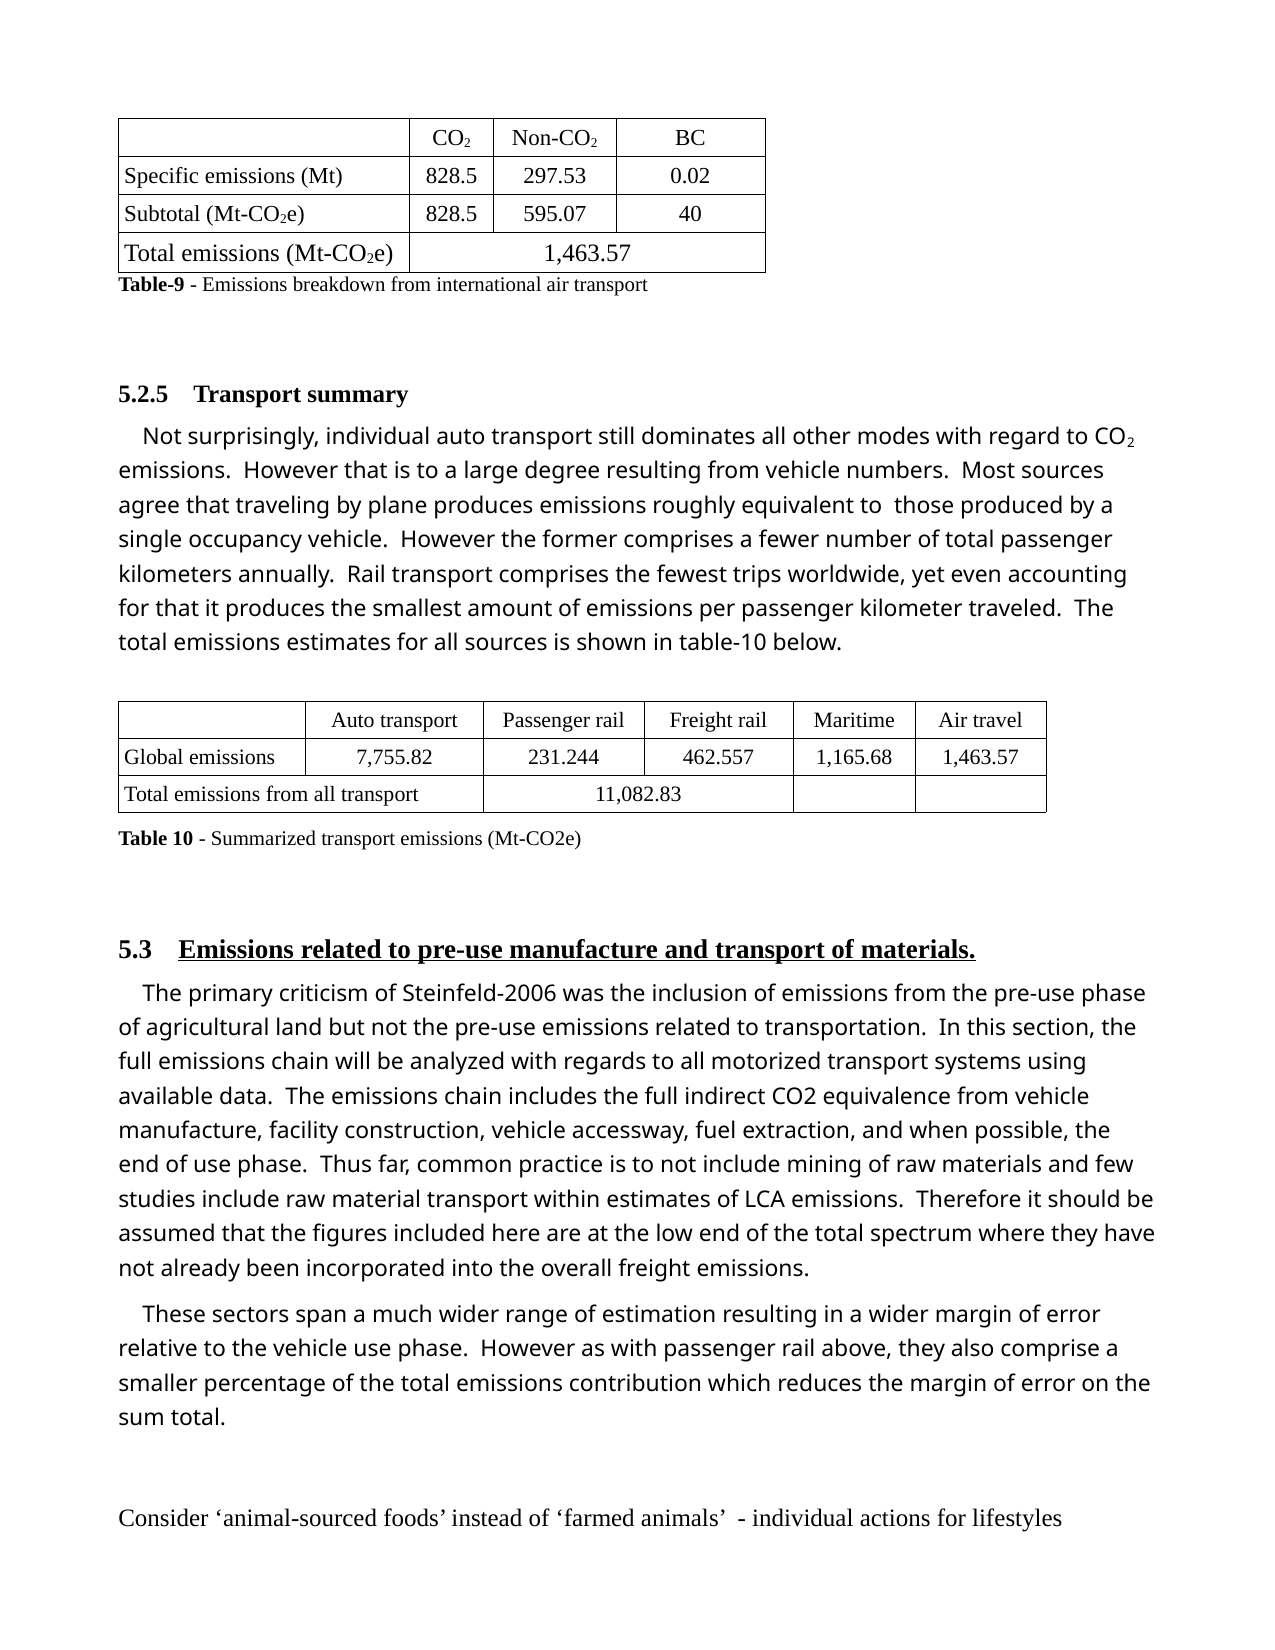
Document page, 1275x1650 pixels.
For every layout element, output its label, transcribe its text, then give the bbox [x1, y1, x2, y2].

table_cell [794, 776, 915, 812]
table_header BC [617, 119, 765, 156]
table_cell Total emissions from all transport [119, 776, 483, 812]
table_header [119, 702, 305, 738]
table_header Air travel [916, 702, 1046, 738]
table_cell [916, 776, 1046, 812]
text The primary criticism of Steinfeld-2006 was the inclusion of emissions from the pre-use phase of agricultural land but not the pre-use emissions related to transportation. In this section, the full emissions chain will be analyzed with regards to all motorized transport systems using available data. The emissions chain includes the full indirect CO2 equivalence from vehicle manufacture, facility construction, vehicle accessway, fuel extraction, and when possible, the end of use phase. Thus far, common practice is to not include mining of raw materials and few studies include raw material transport within estimates of LCA emissions. Therefore it should be assumed that the figures included here are at the low end of the total spectrum where they have not already been incorporated into the overall freight emissions. [118, 976, 1157, 1283]
table_header CO2 [410, 119, 493, 156]
table_header Passenger rail [484, 702, 644, 738]
table_header Non-CO2 [494, 119, 616, 156]
text Table-9 - Emissions breakdown from international air transport [118, 272, 1157, 296]
table_cell Total emissions (Mt-CO2e) [119, 233, 409, 272]
table_header [119, 119, 409, 156]
table_cell 0.02 [617, 157, 765, 194]
table_cell Subtotal (Mt-CO2e) [119, 195, 409, 232]
table_header Auto transport [306, 702, 483, 738]
table_cell Specific emissions (Mt) [119, 157, 409, 194]
table_cell Global emissions [119, 739, 305, 775]
table_cell 40 [617, 195, 765, 232]
table_cell 1,165.68 [794, 739, 915, 775]
table_header Maritime [794, 702, 915, 738]
table_cell 7,755.82 [306, 739, 483, 775]
table_cell 595.07 [494, 195, 616, 232]
subtitle Transport summary [118, 379, 1157, 408]
table_cell 462.557 [645, 739, 793, 775]
table_header Freight rail [645, 702, 793, 738]
text These sectors span a much wider range of estimation resulting in a wider margin of error relative to the vehicle use phase. However as with passenger rail above, they also comprise a smaller percentage of the total emissions contribution which reduces the margin of error on the sum total. [118, 1298, 1157, 1432]
table_cell 11,082.83 [484, 776, 793, 812]
table_cell 828.5 [410, 157, 493, 194]
table_cell 231.244 [484, 739, 644, 775]
table_cell 1,463.57 [410, 233, 765, 272]
text Table 10 - Summarized transport emissions (Mt-CO2e) [118, 826, 1157, 850]
table_cell 828.5 [410, 195, 493, 232]
subtitle Emissions related to pre-use manufacture and transport of materials. [118, 933, 1157, 964]
table_cell 297.53 [494, 157, 616, 194]
text Not surprisingly, individual auto transport still dominates all other modes with regard to CO2 emissions. However that is to a large degree resulting from vehicle numbers. Most sources agree that traveling by plane produces emissions roughly equivalent to those produced by a single occupancy vehicle. However the former comprises a fewer number of total passenger kilometers annually. Rail transport comprises the fewest trips worldwide, yet even accounting for that it produces the smallest amount of emissions per passenger kilometer traveled. The total emissions estimates for all sources is shown in table-10 below. [118, 420, 1157, 658]
table_cell 1,463.57 [916, 739, 1046, 775]
